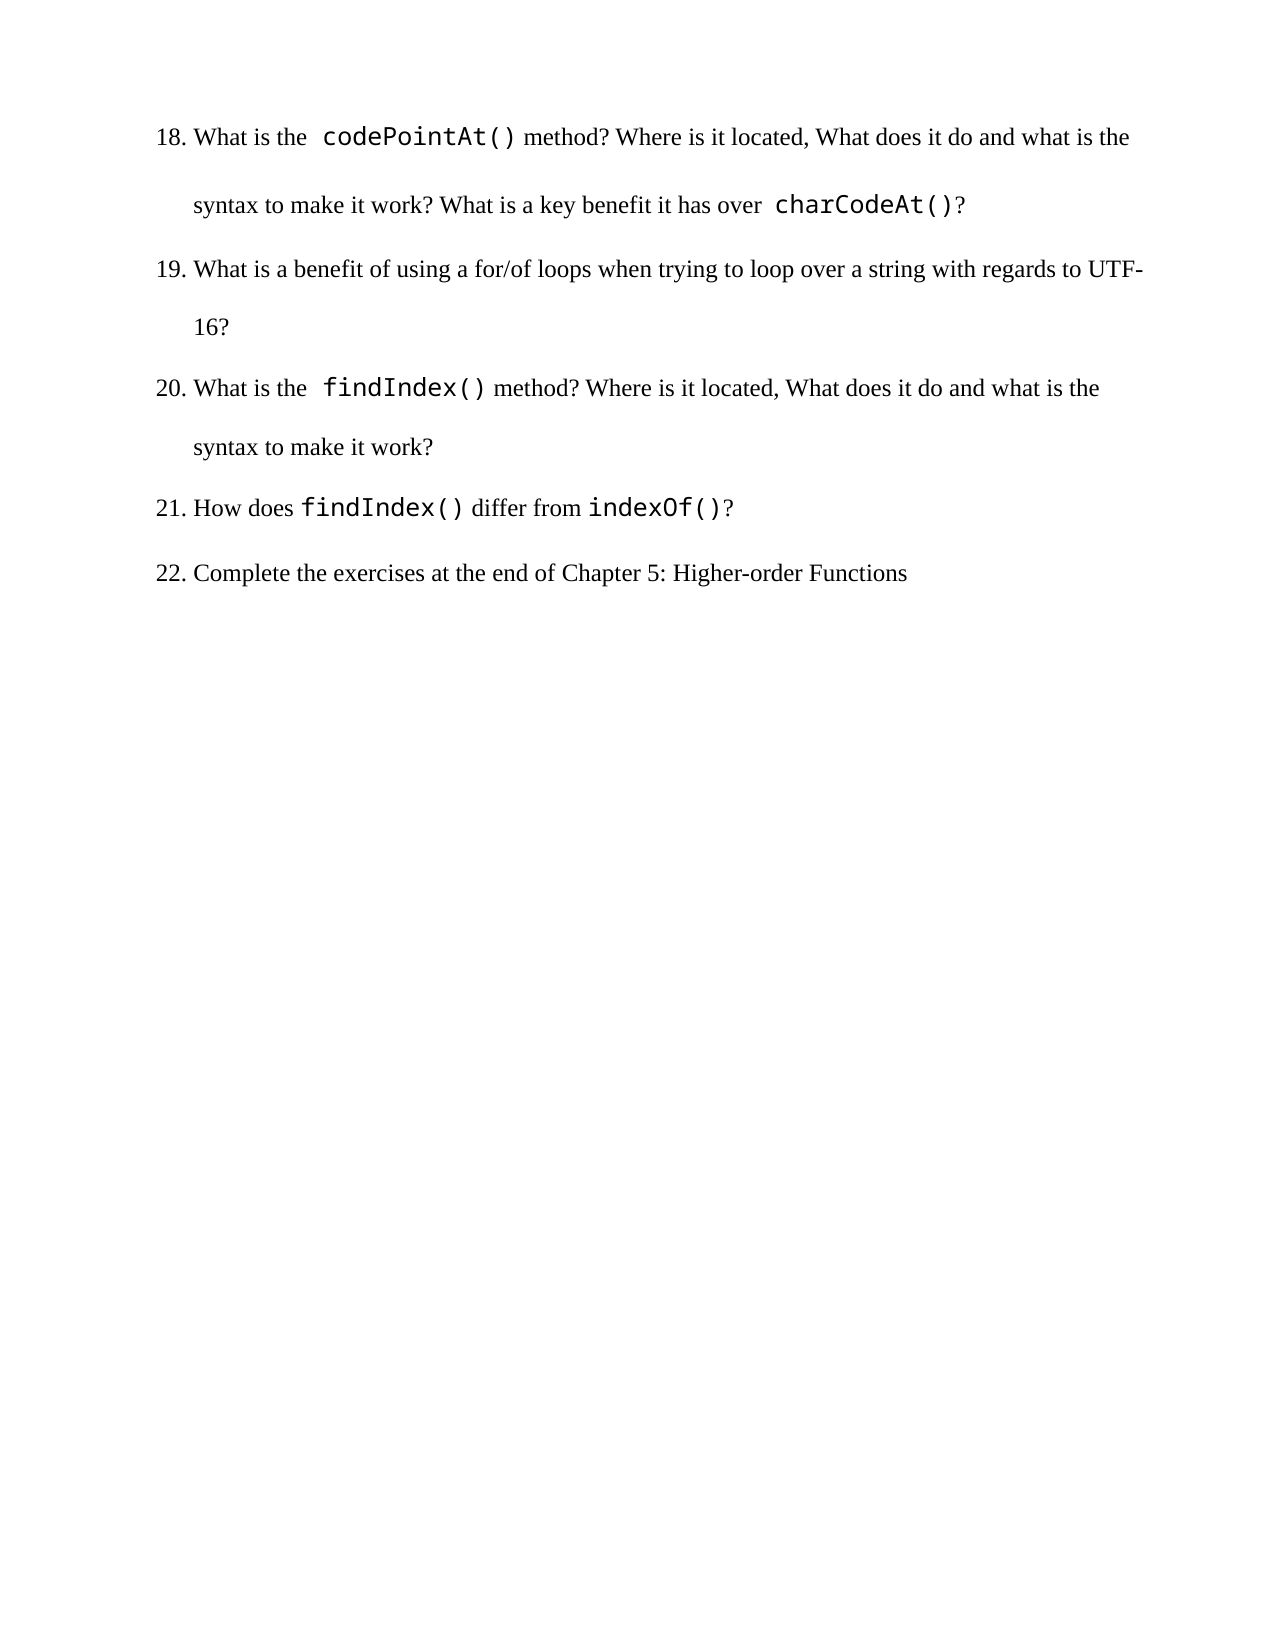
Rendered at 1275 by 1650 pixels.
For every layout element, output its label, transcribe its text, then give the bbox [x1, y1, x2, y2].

list What is a benefit of using a for/of loops when trying to loop over a string with regards to UTF-16? [156, 254, 1157, 341]
list How does findIndex() differ from indexOf()? [156, 490, 1157, 524]
list What is the findIndex() method? Where is it located, What does it do and what is the syntax to make it work? [156, 369, 1157, 461]
list Complete the exercises at the end of Chapter 5: Higher-order Functions [156, 558, 1157, 587]
list What is the codePointAt() method? Where is it located, What does it do and what is the syntax to make it work? What is a key benefit it has over charCodeAt()? [156, 118, 1157, 220]
